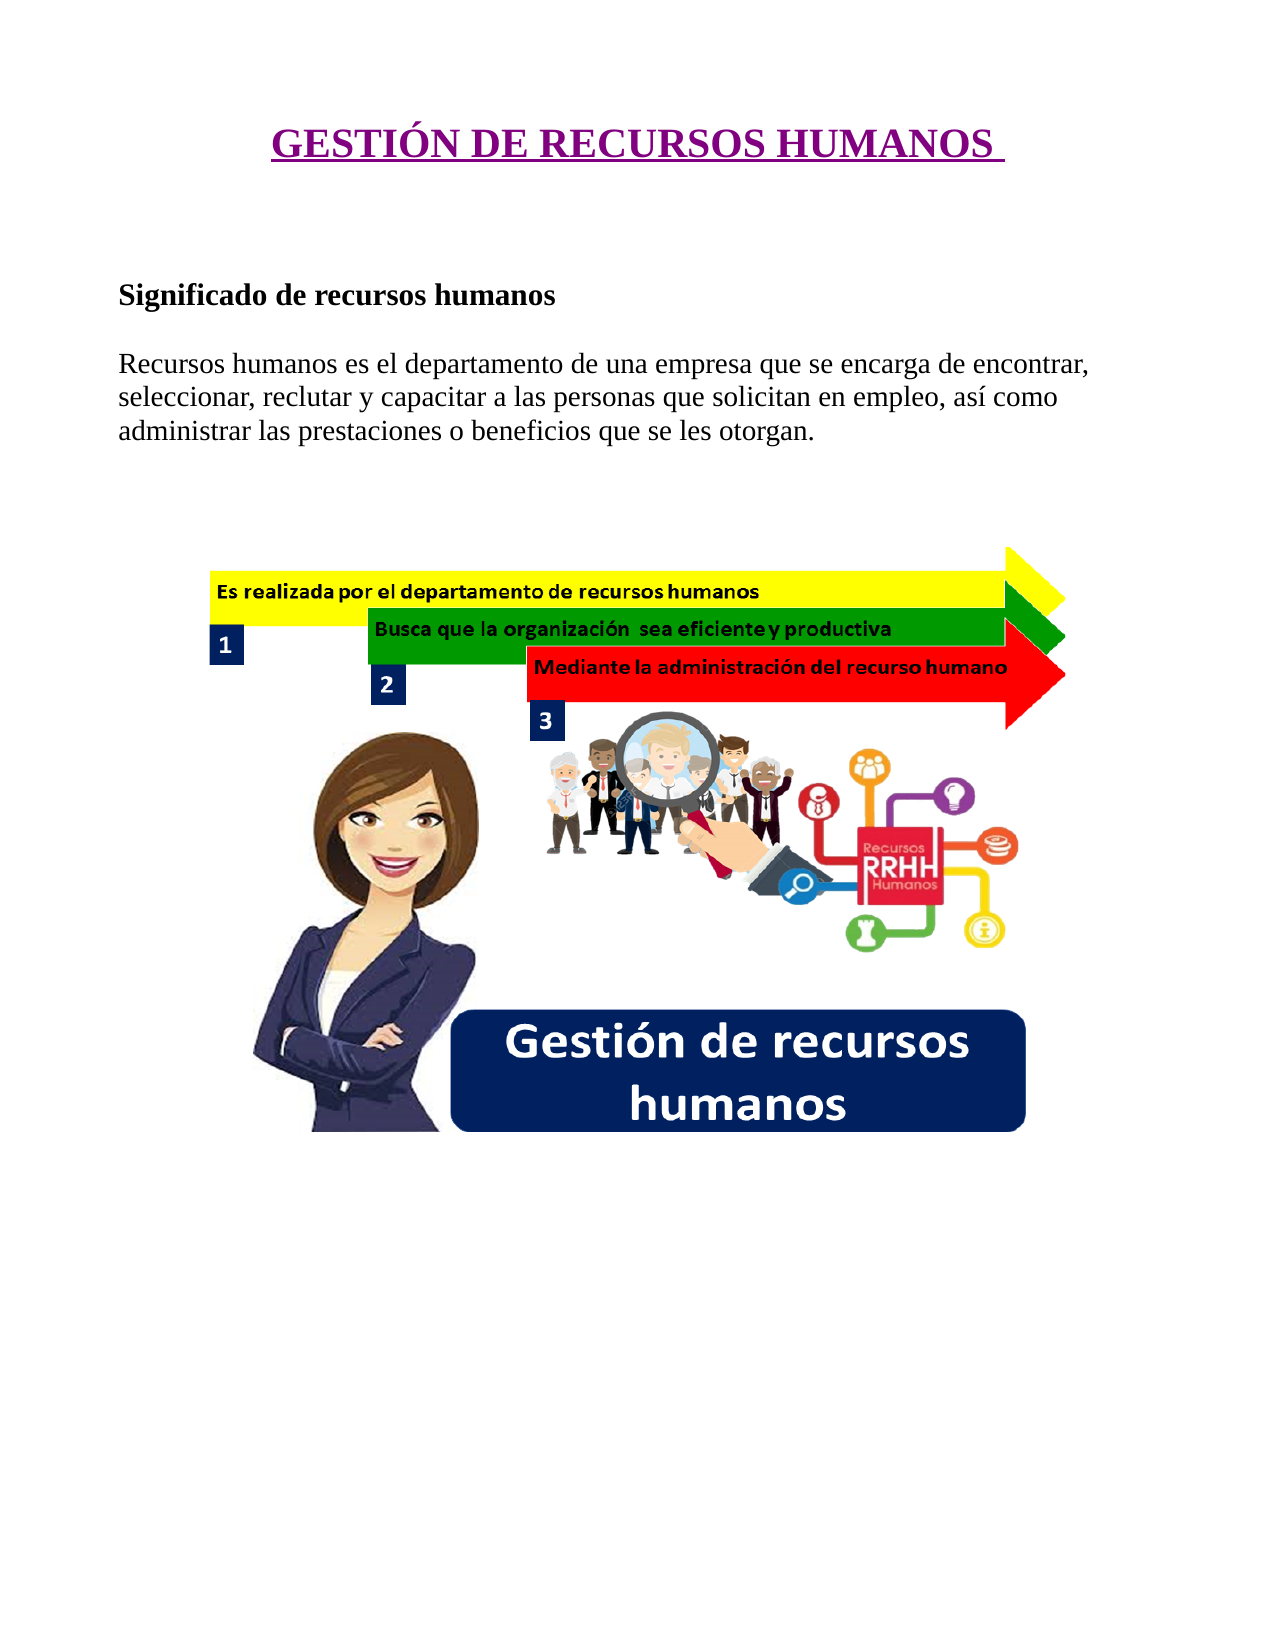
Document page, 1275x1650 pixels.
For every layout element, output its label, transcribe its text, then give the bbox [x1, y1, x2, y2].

picture [209, 547, 1066, 1132]
text Recursos humanos es el departamento de una empresa que se encarga de encontrar, seleccionar, reclutar y capacitar a las personas que solicitan en empleo, así como administrar las prestaciones o beneficios que se les otorgan. [118, 346, 1157, 446]
text Significado de recursos humanos [118, 276, 1157, 312]
text GESTIÓN DE RECURSOS HUMANOS [118, 118, 1157, 166]
